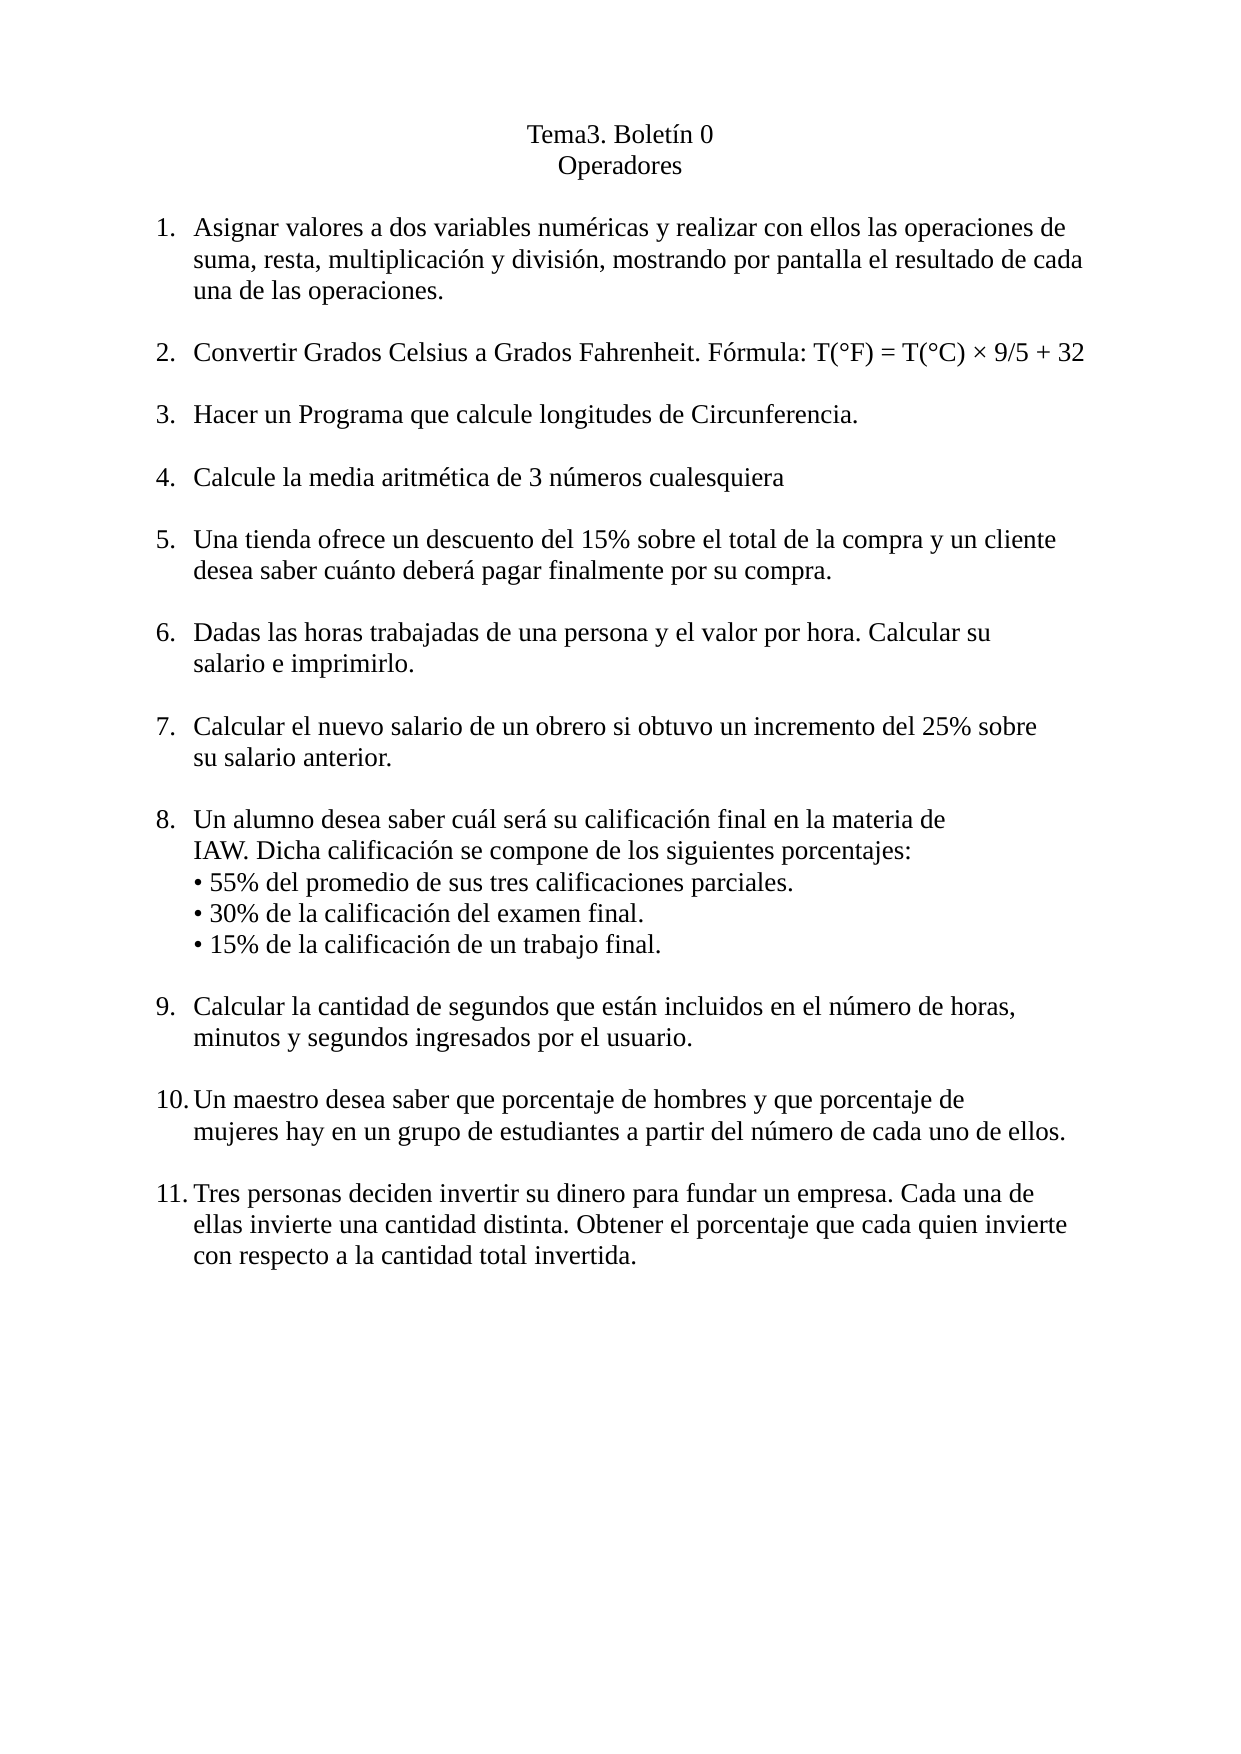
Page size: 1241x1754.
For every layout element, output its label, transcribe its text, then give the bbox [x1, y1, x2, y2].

list Convertir Grados Celsius a Grados Fahrenheit. Fórmula: T(°F) = T(°C) × 9/5 + 32 [156, 336, 1122, 367]
list Calcule la media aritmética de 3 números cualesquiera [156, 461, 1122, 492]
list Dadas las horas trabajadas de una persona y el valor por hora. Calcular su salario e imprimirlo. [156, 616, 1122, 679]
list Calcular la cantidad de segundos que están incluidos en el número de horas, minutos y segundos ingresados por el usuario. [156, 990, 1122, 1052]
list Una tienda ofrece un descuento del 15% sobre el total de la compra y un cliente desea saber cuánto deberá pagar finalmente por su compra. [156, 523, 1122, 585]
list Asignar valores a dos variables numéricas y realizar con ellos las operaciones de suma, resta, multiplicación y división, mostrando por pantalla el resultado de cada una de las operaciones. [156, 212, 1122, 305]
list Hacer un Programa que calcule longitudes de Circunferencia. [156, 398, 1122, 429]
list Un alumno desea saber cuál será su calificación final en la materia de IAW. Dicha calificación se compone de los siguientes porcentajes: • 55% del promedio de sus tres calificaciones parciales. • 30% de la calificación del examen final. • 15% de la calificación de un trabajo final. [156, 803, 1122, 959]
list Calcular el nuevo salario de un obrero si obtuvo un incremento del 25% sobre su salario anterior. [156, 710, 1122, 772]
list Un maestro desea saber que porcentaje de hombres y que porcentaje de mujeres hay en un grupo de estudiantes a partir del número de cada uno de ellos. [156, 1084, 1122, 1146]
text Tema3. Boletín 0 Operadores [118, 118, 1122, 180]
list Tres personas deciden invertir su dinero para fundar un empresa. Cada una de ellas invierte una cantidad distinta. Obtener el porcentaje que cada quien invierte con respecto a la cantidad total invertida. [156, 1177, 1122, 1302]
